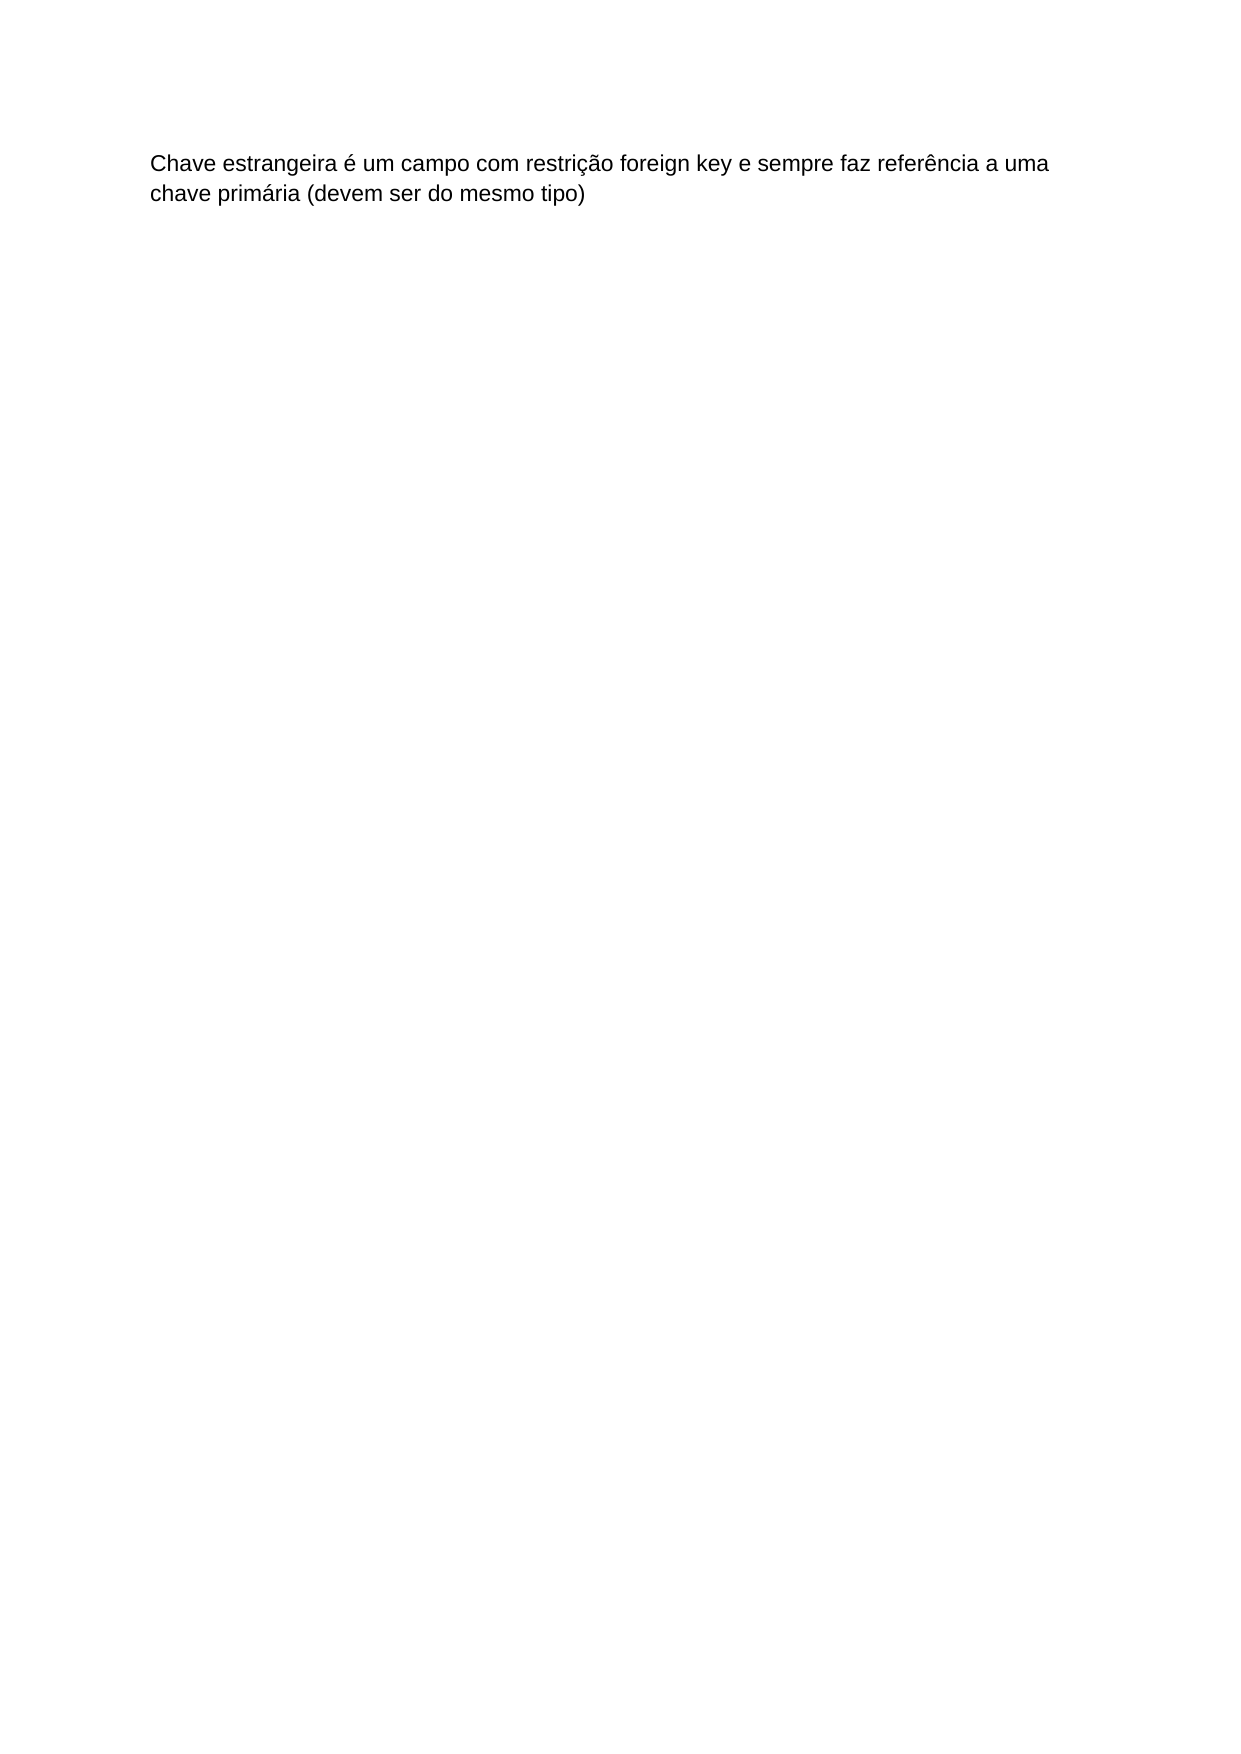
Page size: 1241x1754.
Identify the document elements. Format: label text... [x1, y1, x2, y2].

text Chave estrangeira é um campo com restrição foreign key e sempre faz referência a uma chave primária (devem ser do mesmo tipo) [150, 150, 1090, 207]
